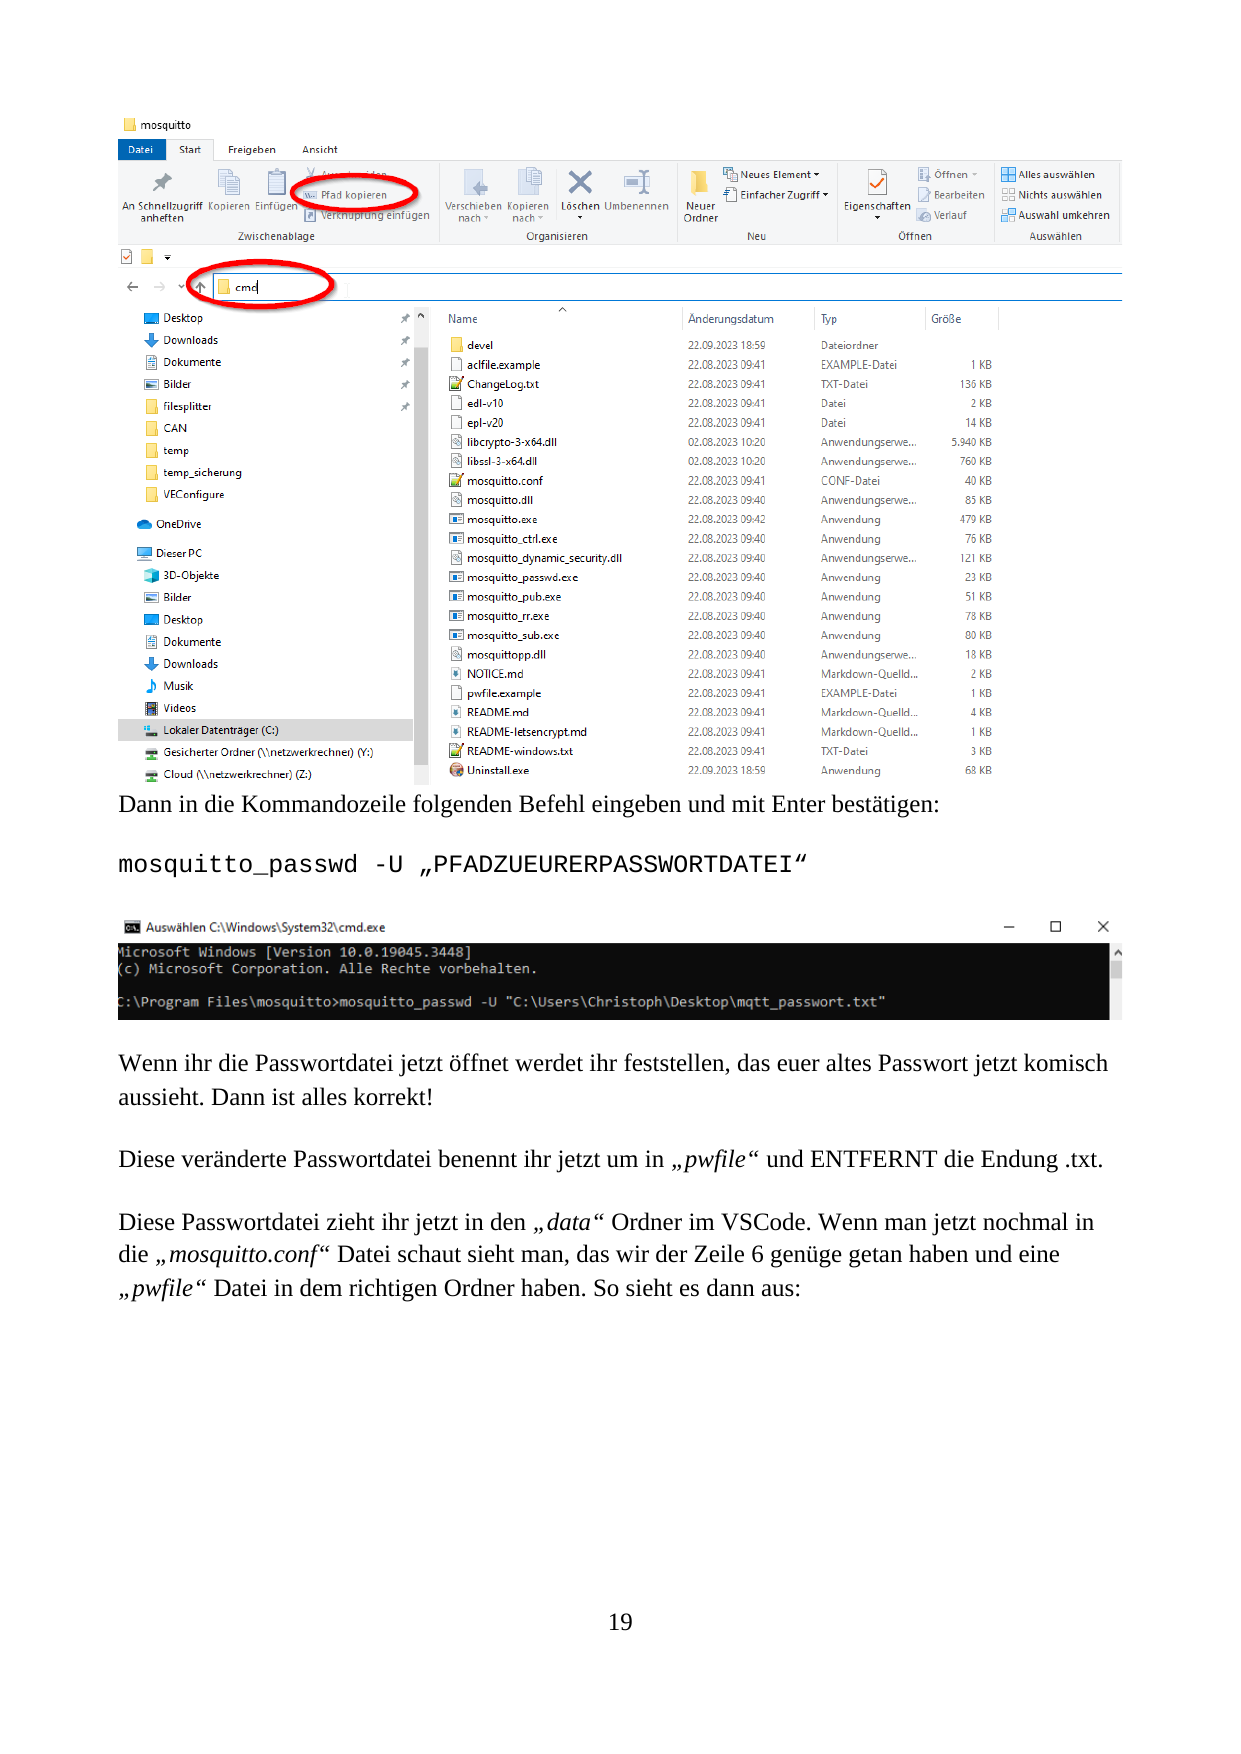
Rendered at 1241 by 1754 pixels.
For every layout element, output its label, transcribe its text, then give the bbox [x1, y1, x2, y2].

picture [118, 118, 1123, 785]
text Diese Passwortdatei zieht ihr jetzt in den „data“ Ordner im VSCode. Wenn man jetzt nochmal in die „mosquitto.conf“ Datei schaut sieht man, das wir der Zeile 6 genüge getan haben und eine „pwfile“ Datei in dem richtigen Ordner haben. So sieht es dann aus: [118, 1207, 1122, 1301]
text mosquitto_passwd -U „PFADZUEURERPASSWORTDATEI“ [118, 851, 1122, 880]
text Wenn ihr die Passwortdatei jetzt öffnet werdet ihr feststellen, das euer altes Passwort jetzt komisch aussieht. Dann ist alles korrekt! [118, 1048, 1122, 1110]
text Diese veränderte Passwortdatei benennt ihr jetzt um in „pwfile“ und ENTFERNT die Endung .txt. [118, 1144, 1122, 1173]
picture [118, 913, 1123, 1020]
text Dann in die Kommandozeile folgenden Befehl eingeben und mit Enter bestätigen: [118, 785, 1122, 818]
